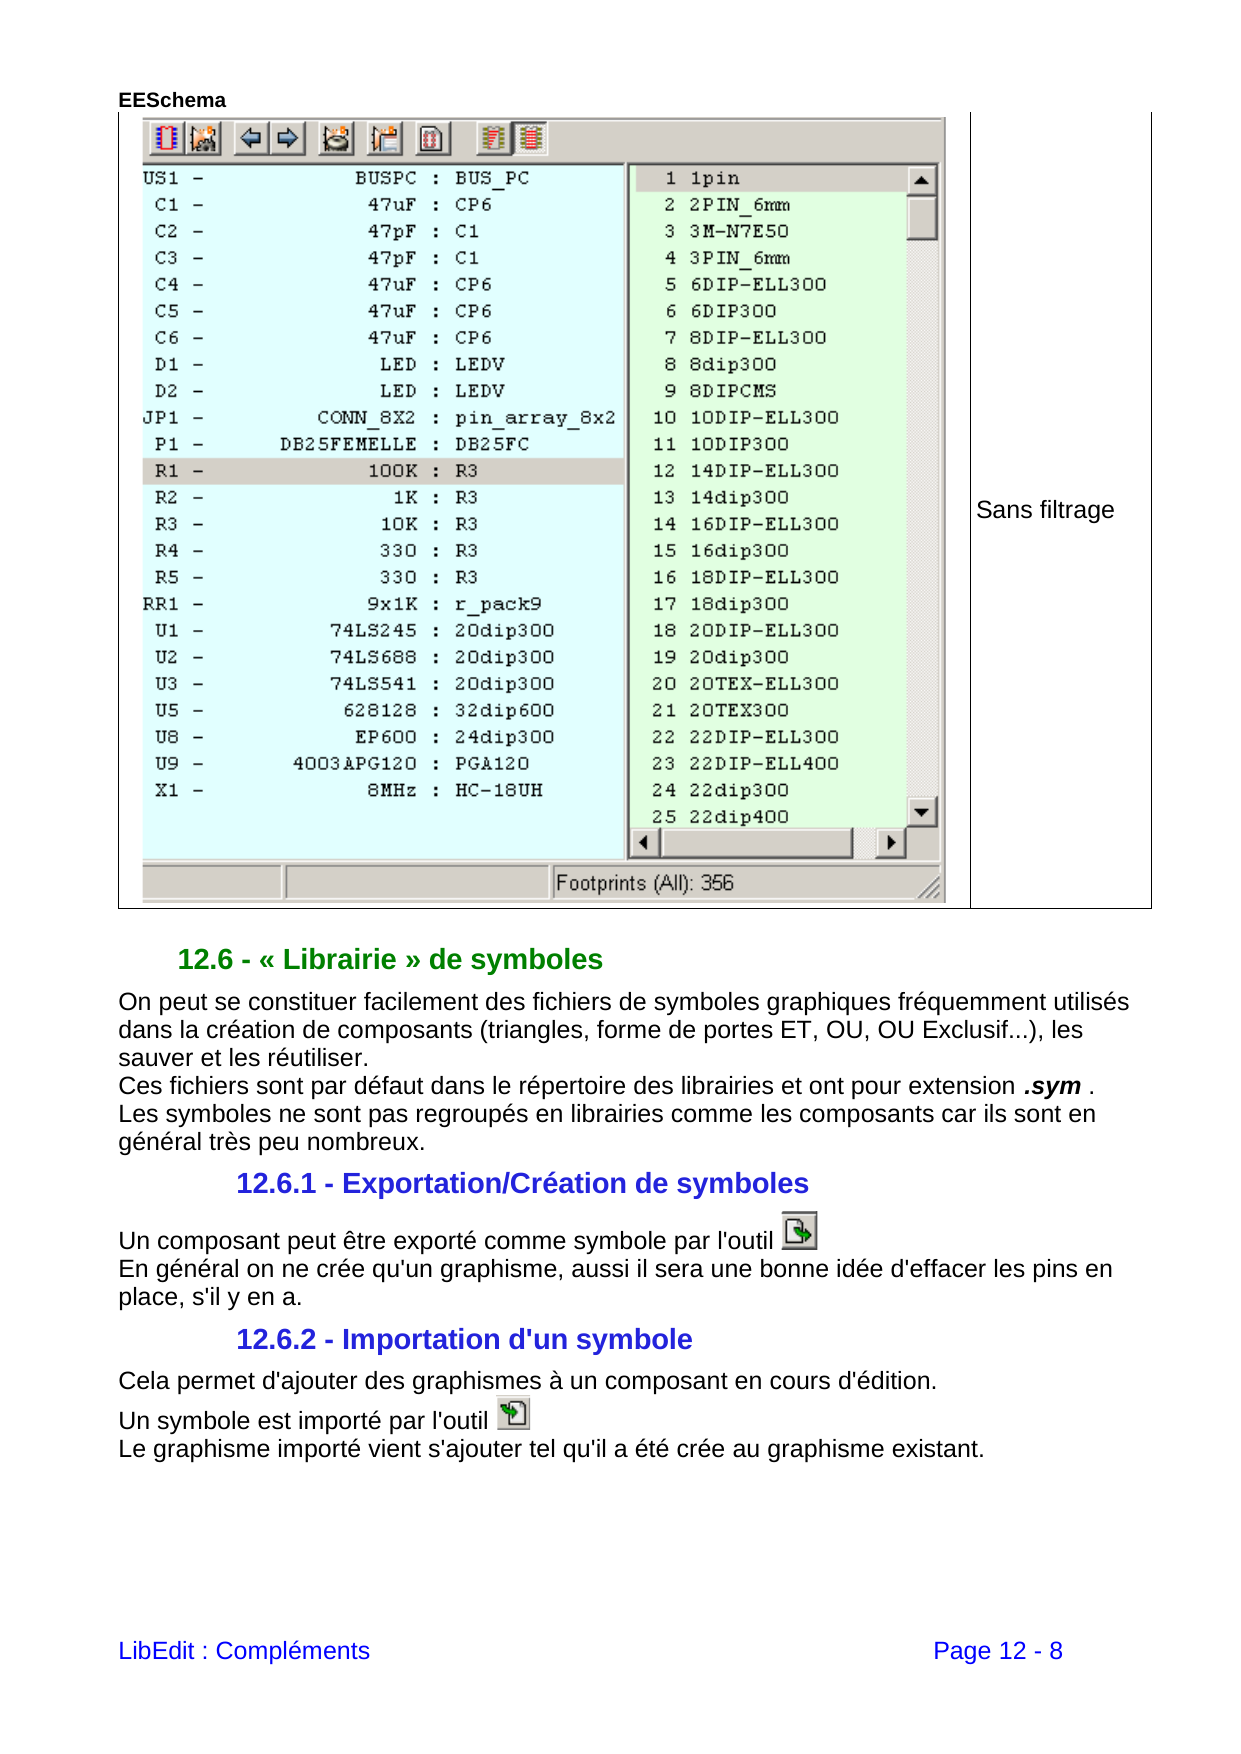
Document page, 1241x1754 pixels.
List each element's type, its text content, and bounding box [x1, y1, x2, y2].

table_cell [119, 112, 970, 908]
text Un composant peut être exporté comme symbole par l'outil [118, 1212, 1152, 1255]
subtitle « Librairie » de symboles [177, 943, 1152, 976]
text Le graphisme importé vient s'ajouter tel qu'il a été crée au graphisme existant. [118, 1435, 1152, 1463]
subtitle Exportation/Création de symboles [236, 1167, 1152, 1200]
picture [781, 1211, 818, 1250]
text On peut se constituer facilement des fichiers de symboles graphiques fréquemment utilisés dans la création de composants (triangles, forme de portes ET, OU, OU Exclusif...), les sauver et les réutiliser. [118, 988, 1152, 1072]
picture [142, 117, 946, 903]
text En général on ne crée qu'un graphisme, aussi il sera une bonne idée d'effacer les pins en place, s'il y en a. [118, 1255, 1152, 1311]
text Un symbole est importé par l'outil [118, 1395, 1152, 1435]
text Ces fichiers sont par défaut dans le répertoire des librairies et ont pour extension .sym . [118, 1072, 1152, 1100]
text Les symboles ne sont pas regroupés en librairies comme les composants car ils sont en général très peu nombreux. [118, 1100, 1152, 1156]
table_cell Sans filtrage [971, 112, 1151, 908]
picture [496, 1395, 531, 1430]
subtitle Importation d'un symbole [236, 1323, 1152, 1355]
text Cela permet d'ajouter des graphismes à un composant en cours d'édition. [118, 1367, 1152, 1395]
